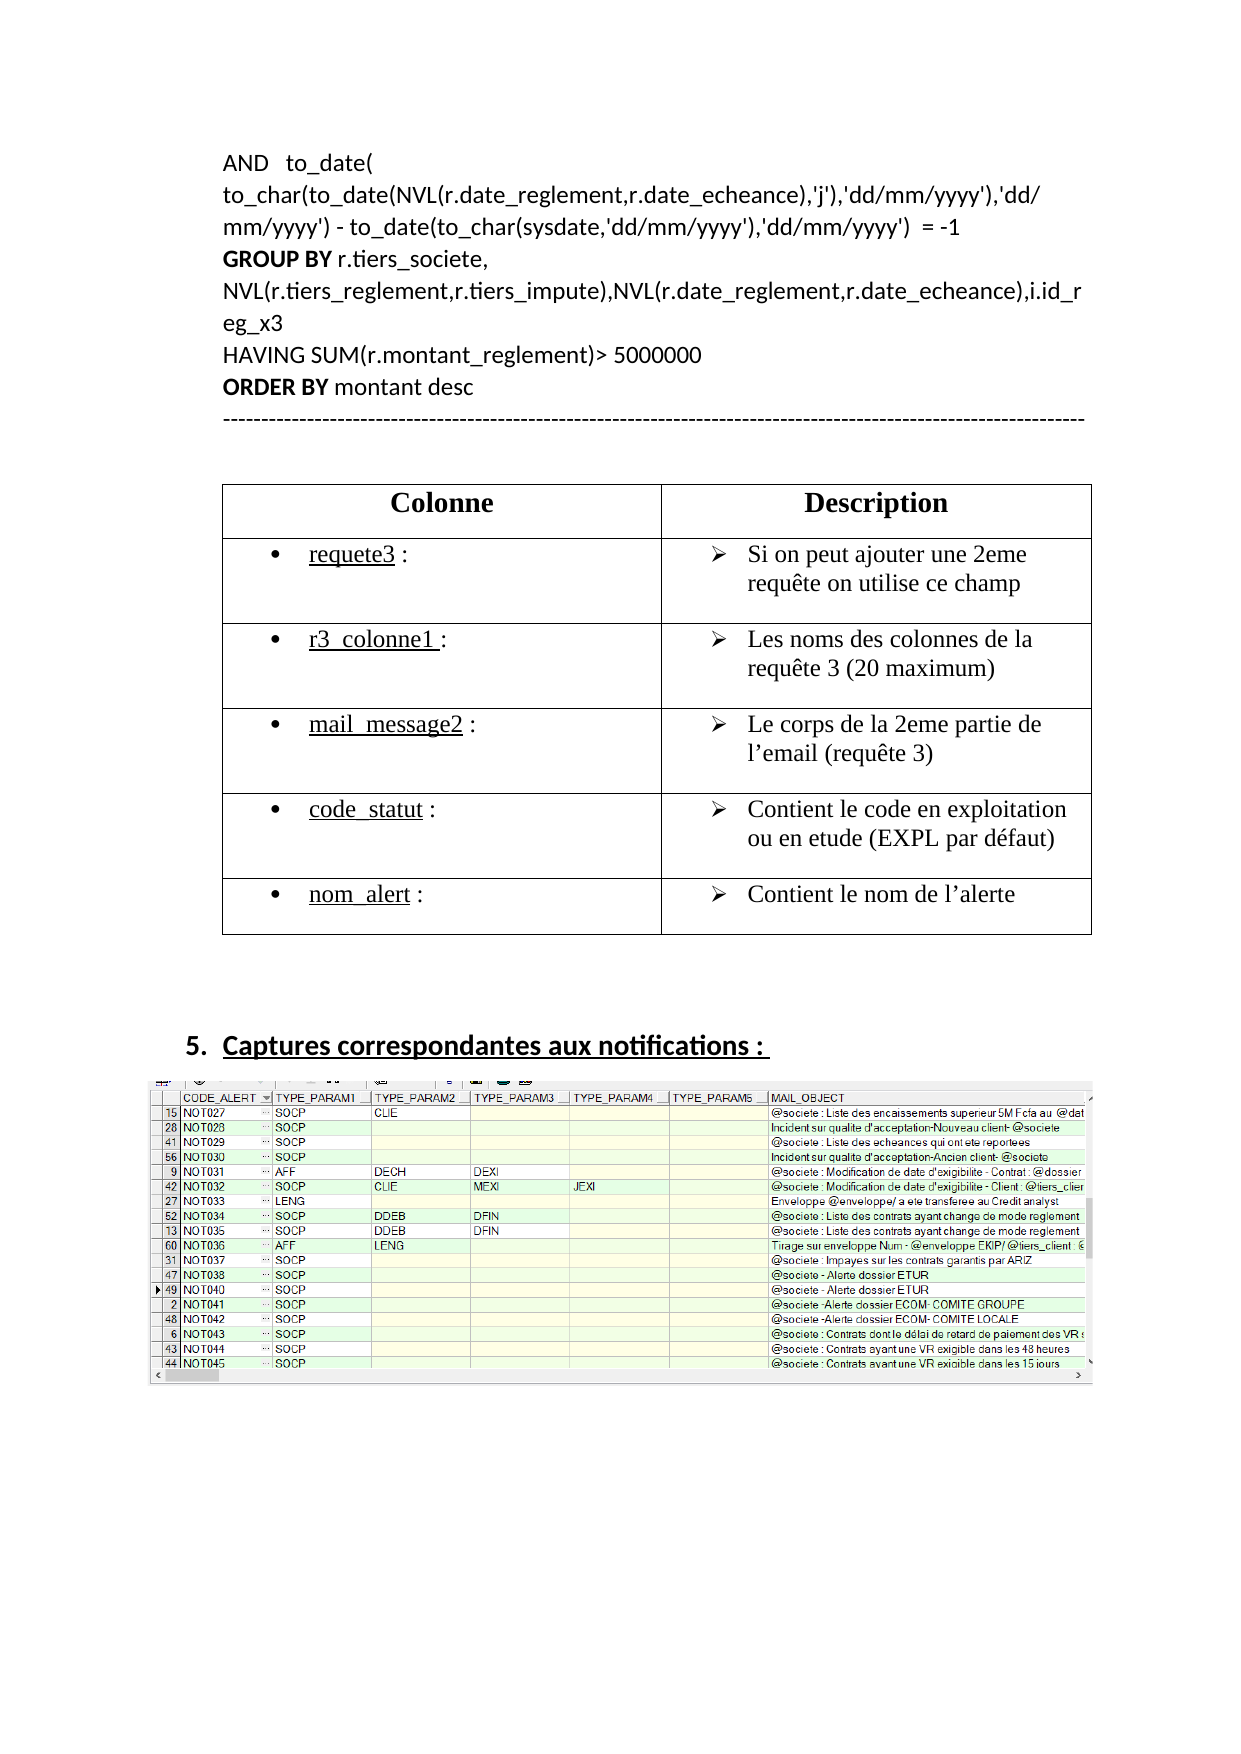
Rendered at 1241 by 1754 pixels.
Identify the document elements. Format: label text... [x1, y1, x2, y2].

table_header Description [662, 485, 1091, 538]
table_cell r3_colonne1 : [223, 624, 661, 708]
list AND to_date( to_char(to_date(NVL(r.date_reglement,r.date_echeance),'j'),'dd/mm/yyyy'),'dd/mm/yyyy') - to_date(to_char(sysdate,'dd/mm/yyyy'),'dd/mm/yyyy') = -1 [223, 148, 1093, 242]
list ----------------------------------------------------------------------------------------------------------------- [223, 403, 1093, 434]
table_cell Les noms des colonnes de la requête 3 (20 maximum) [662, 624, 1091, 708]
table_cell Contient le code en exploitation ou en etude (EXPL par défaut) [662, 794, 1091, 878]
list Captures correspondantes aux notifications : [185, 1027, 1093, 1063]
list GROUP BY r.tiers_societe, NVL(r.tiers_reglement,r.tiers_impute),NVL(r.date_reglement,r.date_echeance),i.id_reg_x3 [223, 243, 1093, 338]
table_cell nom_alert : [223, 879, 661, 934]
table_cell Si on peut ajouter une 2eme requête on utilise ce champ [662, 539, 1091, 623]
list HAVING SUM(r.montant_reglement)> 5000000 [223, 339, 1093, 370]
table_cell code_statut : [223, 794, 661, 878]
table_cell Le corps de la 2eme partie de l’email (requête 3) [662, 709, 1091, 793]
table_header Colonne [223, 485, 661, 538]
list ORDER BY montant desc [223, 371, 1093, 402]
table_cell mail_message2 : [223, 709, 661, 793]
table_cell Contient le nom de l’alerte [662, 879, 1091, 934]
table_cell requete3 : [223, 539, 661, 623]
